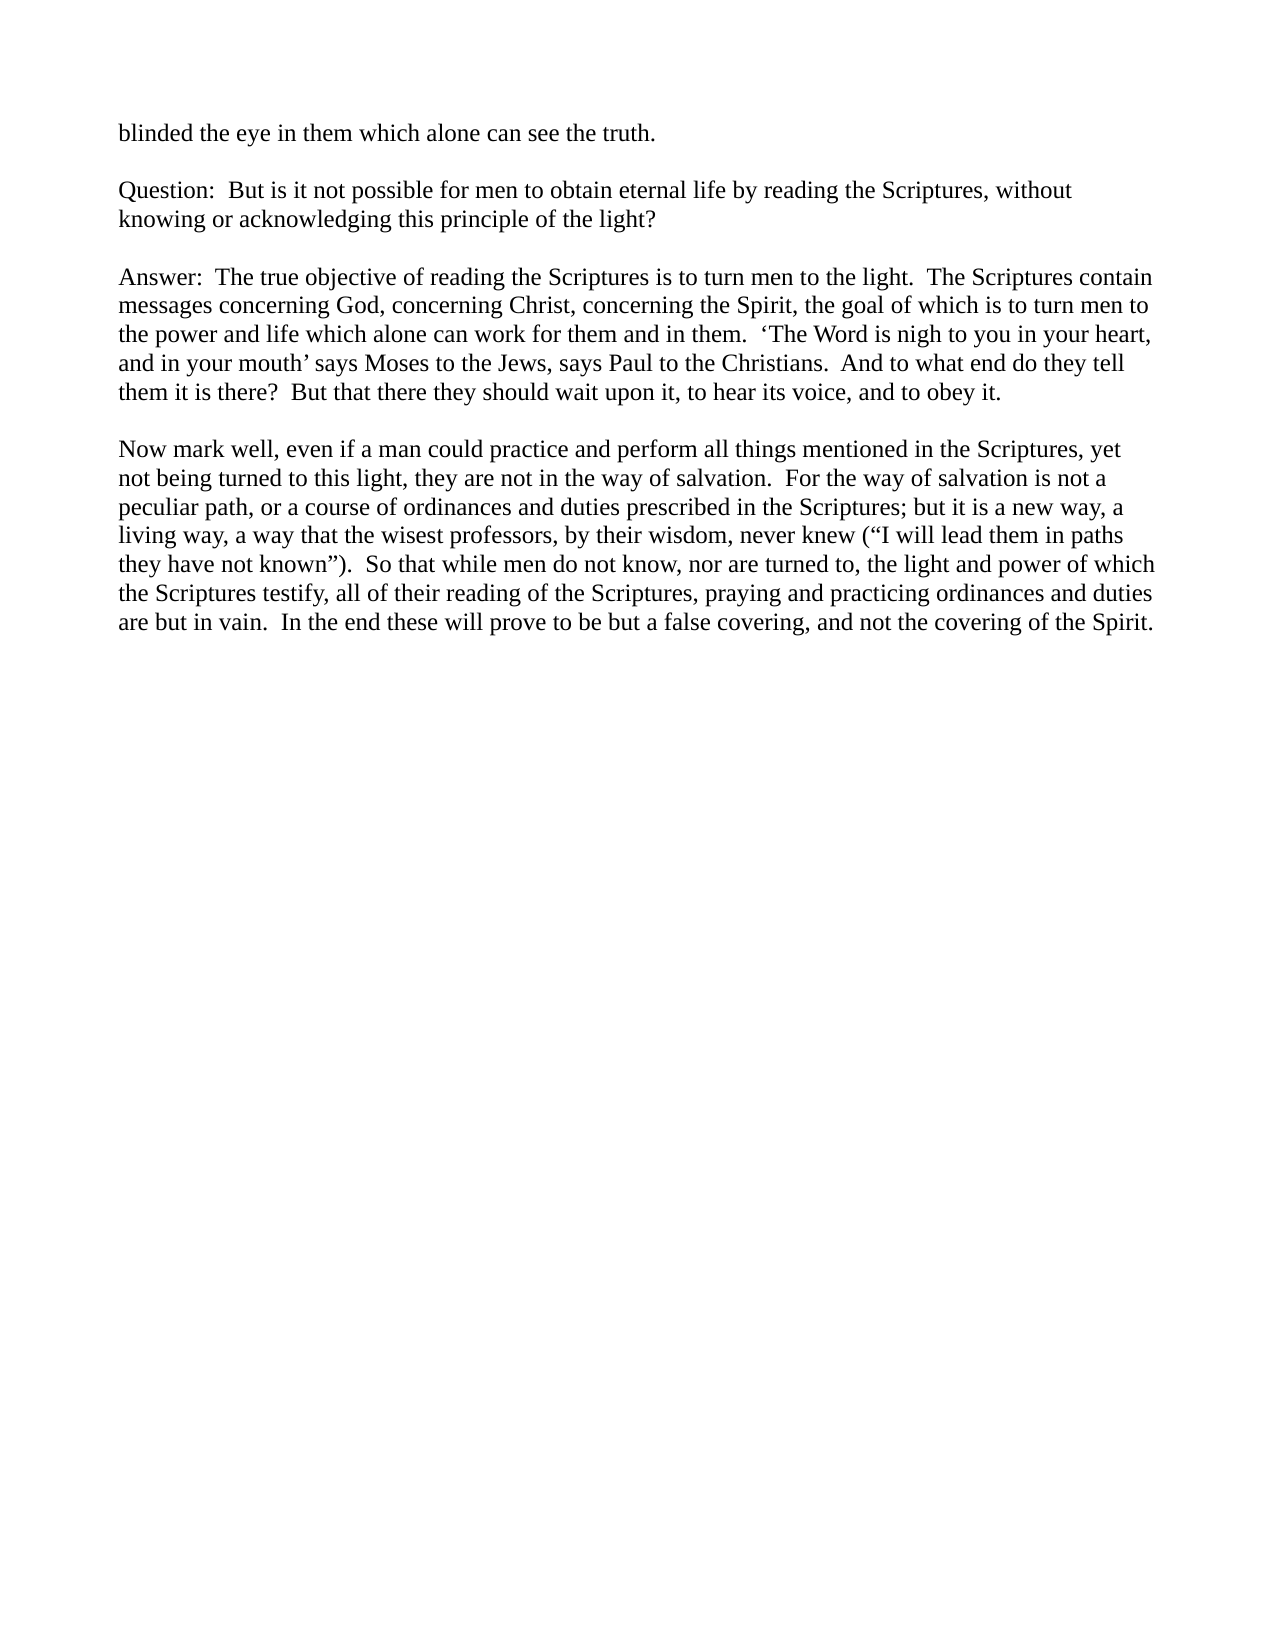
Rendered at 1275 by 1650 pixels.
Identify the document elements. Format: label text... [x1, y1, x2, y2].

text Now mark well, even if a man could practice and perform all things mentioned in the Scriptures, yet not being turned to this light, they are not in the way of salvation. For the way of salvation is not a peculiar path, or a course of ordinances and duties prescribed in the Scriptures; but it is a new way, a living way, a way that the wisest professors, by their wisdom, never knew (“I will lead them in paths they have not known”). So that while men do not know, nor are turned to, the light and power of which the Scriptures testify, all of their reading of the Scriptures, praying and practicing ordinances and duties are but in vain. In the end these will prove to be but a false covering, and not the covering of the Spirit. [118, 434, 1157, 636]
text blinded the eye in them which alone can see the truth. [118, 118, 1157, 147]
text Question: But is it not possible for men to obtain eternal life by reading the Scriptures, without knowing or acknowledging this principle of the light? [118, 176, 1157, 233]
text Answer: The true objective of reading the Scriptures is to turn men to the light. The Scriptures contain messages concerning God, concerning Christ, concerning the Spirit, the goal of which is to turn men to the power and life which alone can work for them and in them. ‘The Word is nigh to you in your heart, and in your mouth’ says Moses to the Jews, says Paul to the Christians. And to what end do they tell them it is there? But that there they should wait upon it, to hear its voice, and to obey it. [118, 262, 1157, 406]
